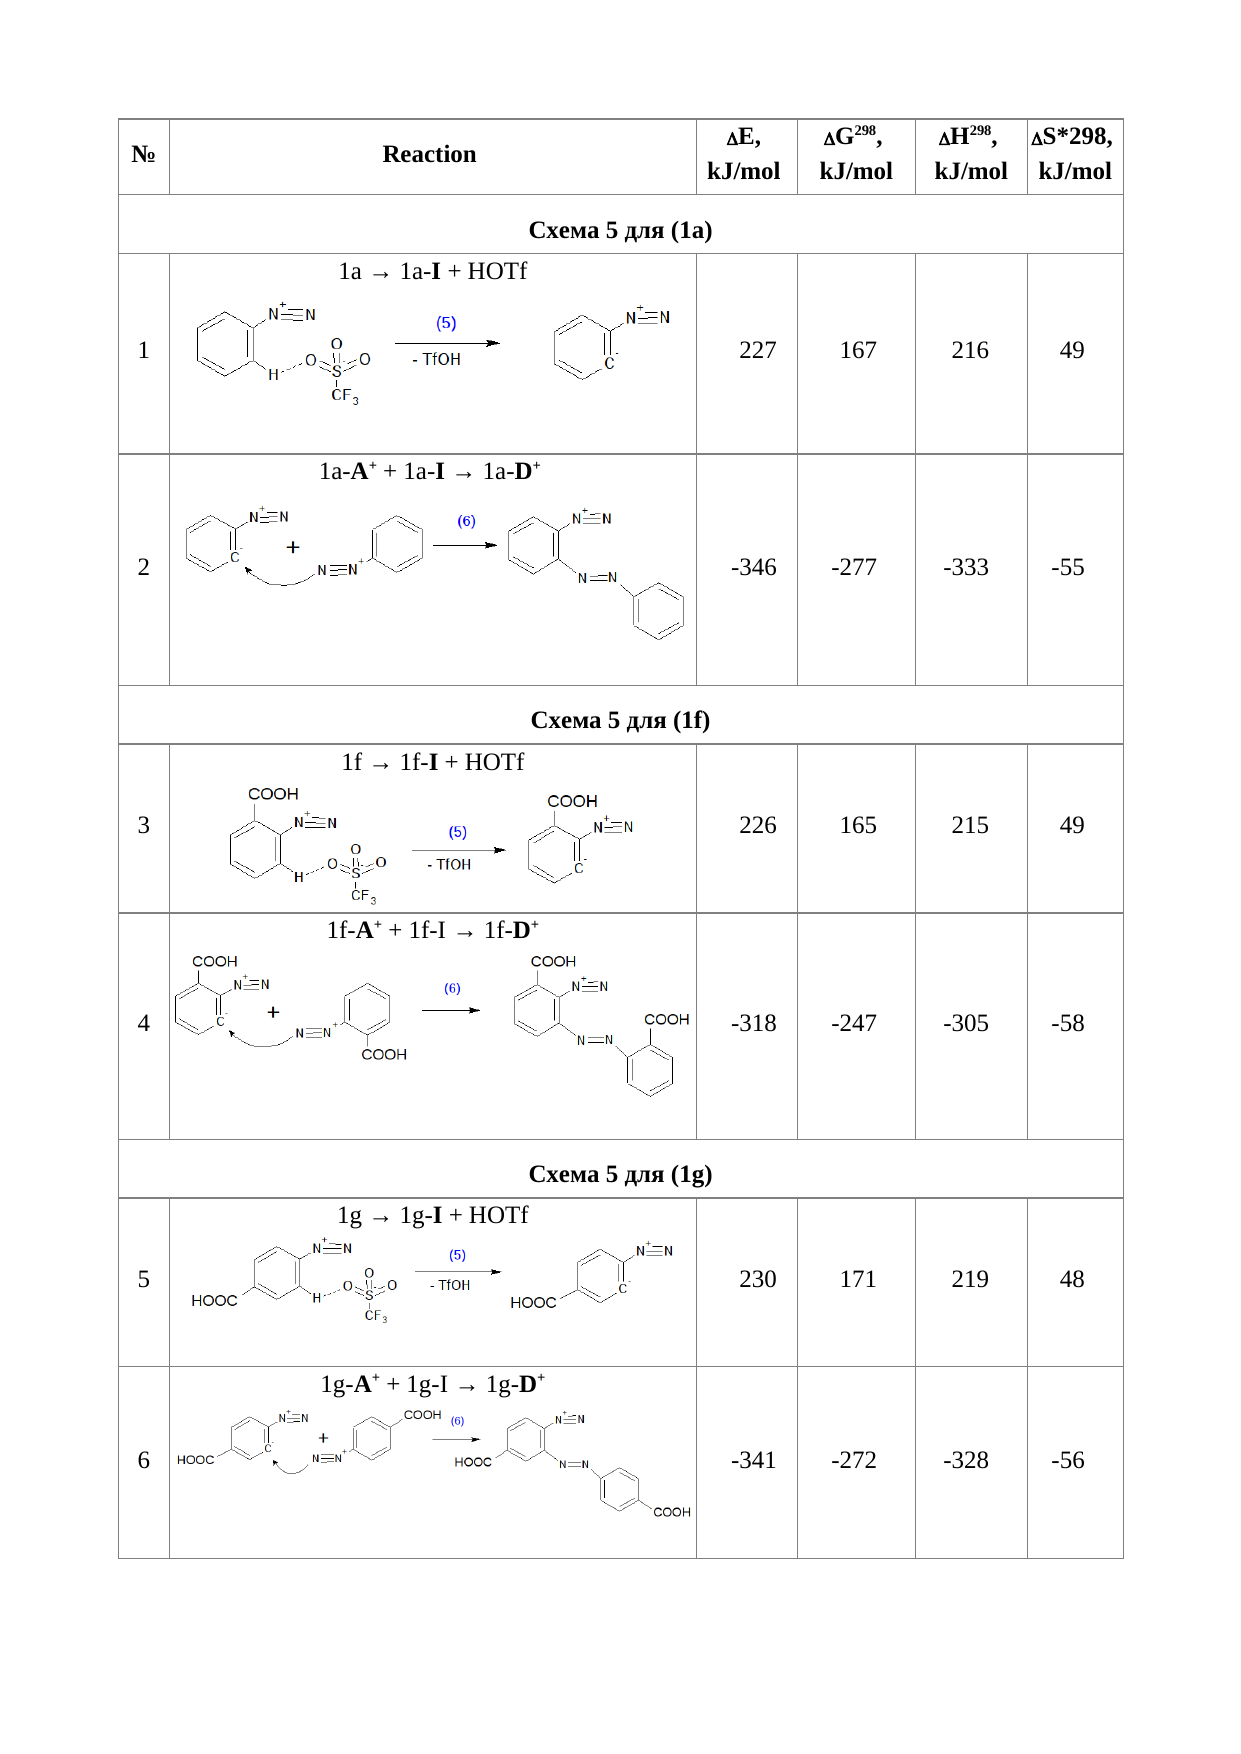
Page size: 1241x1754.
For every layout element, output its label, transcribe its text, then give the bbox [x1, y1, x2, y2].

table_cell 171 [798, 1199, 915, 1366]
table_cell 48 [1028, 1199, 1123, 1366]
table_cell -333 [916, 455, 1027, 684]
table_cell Схема 5 для (1a) [119, 195, 1123, 252]
table_cell 5 [119, 1199, 169, 1366]
picture [172, 491, 694, 647]
table_cell 3 [119, 745, 169, 912]
table_cell 1f → 1f-I + HOTf [170, 745, 696, 912]
table_cell 216 [916, 254, 1027, 453]
table_cell -58 [1028, 914, 1123, 1138]
table_cell 167 [798, 254, 915, 453]
table_cell 2 [119, 455, 169, 684]
table_header № [119, 120, 169, 194]
table_cell -272 [798, 1367, 915, 1558]
table_cell 1g → 1g-I + HOTf [170, 1199, 696, 1366]
table_cell 4 [119, 914, 169, 1138]
table_cell 165 [798, 745, 915, 912]
table_cell 49 [1028, 254, 1123, 453]
table_cell 219 [916, 1199, 1027, 1366]
table_cell 1 [119, 254, 169, 453]
table_cell -55 [1028, 455, 1123, 684]
table_cell 227 [697, 254, 797, 453]
table_cell -341 [697, 1367, 797, 1558]
table_cell -247 [798, 914, 915, 1138]
table_cell 226 [697, 745, 797, 912]
table_cell Схема 5 для (1g) [119, 1140, 1123, 1197]
table_cell Схема 5 для (1f) [119, 686, 1123, 743]
table_header DS*298, kJ/mol [1028, 120, 1123, 194]
table_cell -318 [697, 914, 797, 1138]
table_cell 215 [916, 745, 1027, 912]
table_cell 1g-A+ + 1g-I → 1g-D+ [170, 1367, 696, 1558]
table_cell -305 [916, 914, 1027, 1138]
table_cell 230 [697, 1199, 797, 1366]
table_cell 6 [119, 1367, 169, 1558]
table_cell 49 [1028, 745, 1123, 912]
table_header DE, kJ/mol [697, 120, 797, 194]
table_cell -328 [916, 1367, 1027, 1558]
picture [187, 1235, 678, 1329]
picture [226, 781, 639, 910]
picture [183, 290, 682, 416]
table_cell -277 [798, 455, 915, 684]
table_cell -346 [697, 455, 797, 684]
table_header DG298, kJ/mol [798, 120, 915, 194]
table_header Reaction [170, 120, 696, 194]
table_cell 1a-A+ + 1a-I → 1a-D+ [170, 455, 696, 684]
picture [172, 950, 694, 1101]
table_cell 1a → 1a-I + HOTf [170, 254, 696, 453]
table_cell 1f-A+ + 1f-I → 1f-D+ [170, 914, 696, 1138]
picture [170, 1403, 695, 1521]
table_cell -56 [1028, 1367, 1123, 1558]
table_header DH298, kJ/mol [916, 120, 1027, 194]
